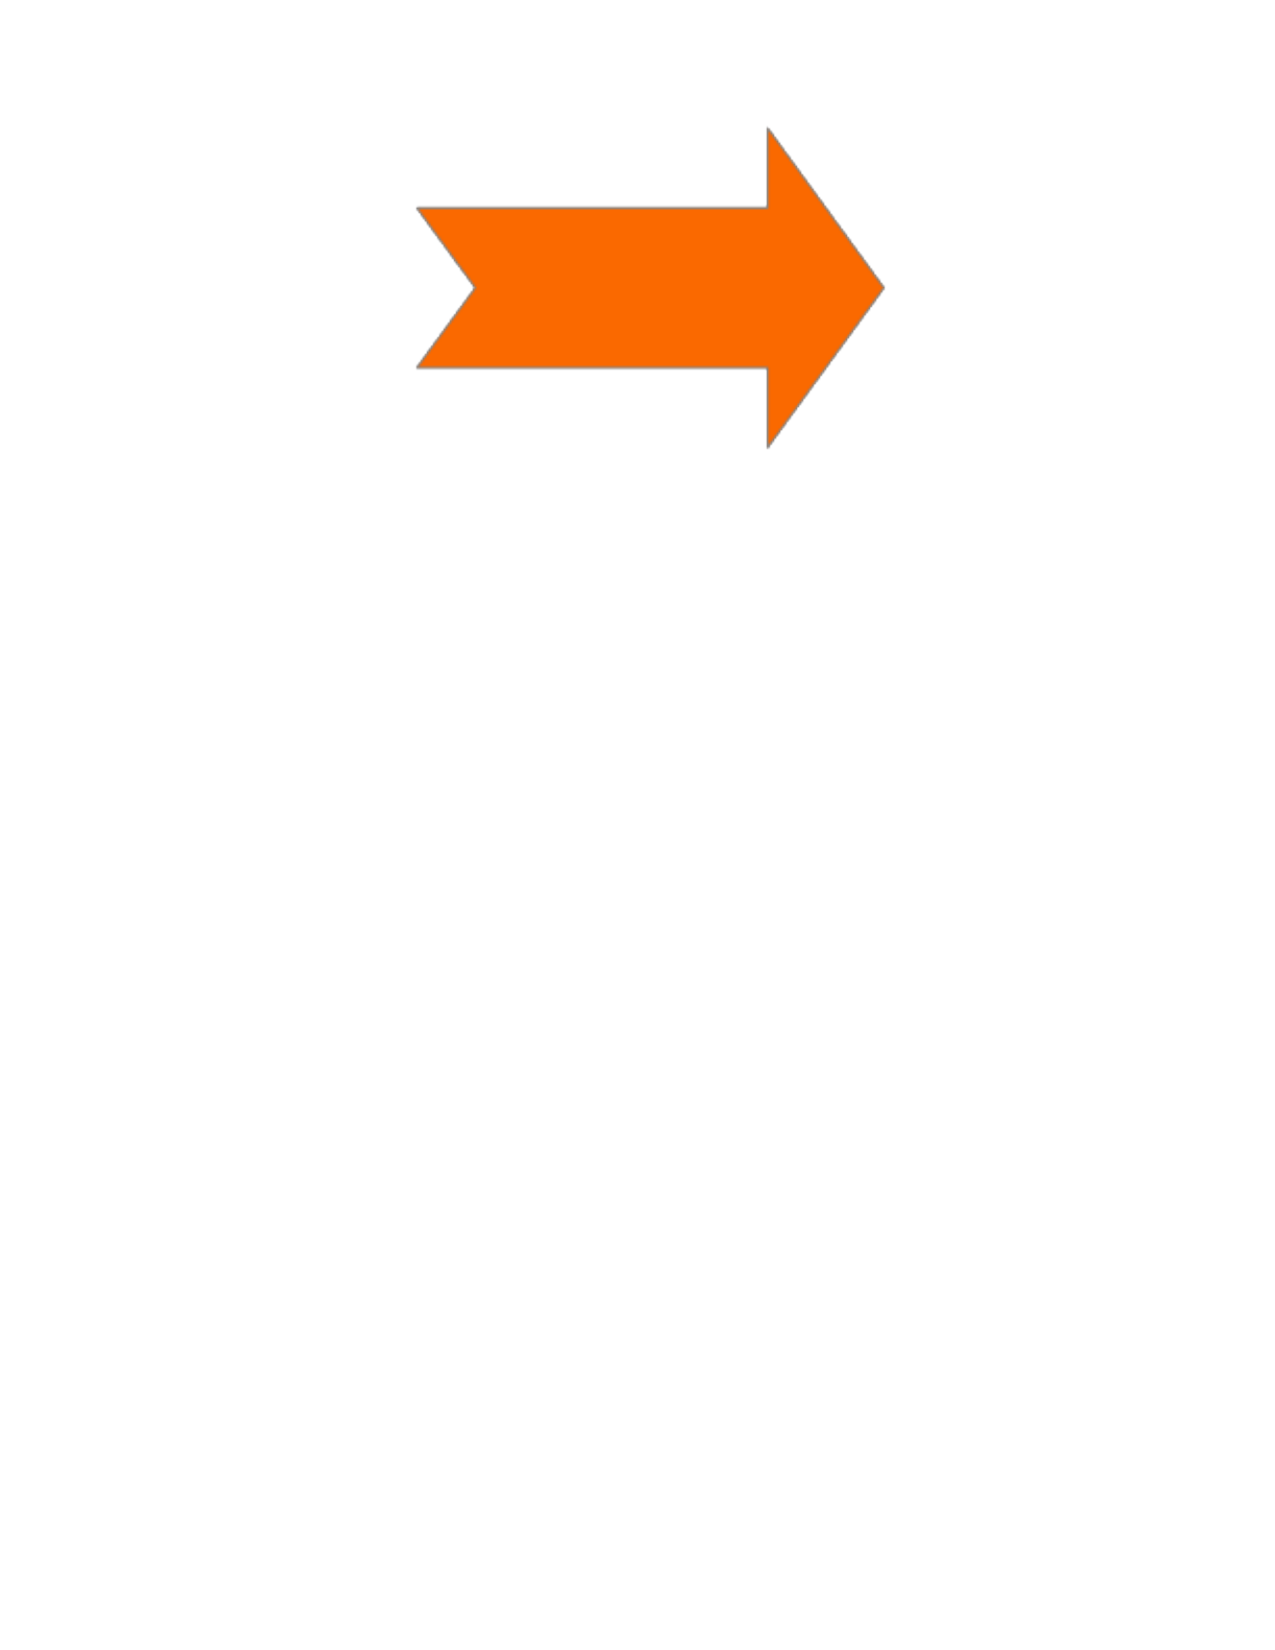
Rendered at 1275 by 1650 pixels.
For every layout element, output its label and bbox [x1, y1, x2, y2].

picture [356, 118, 919, 475]
